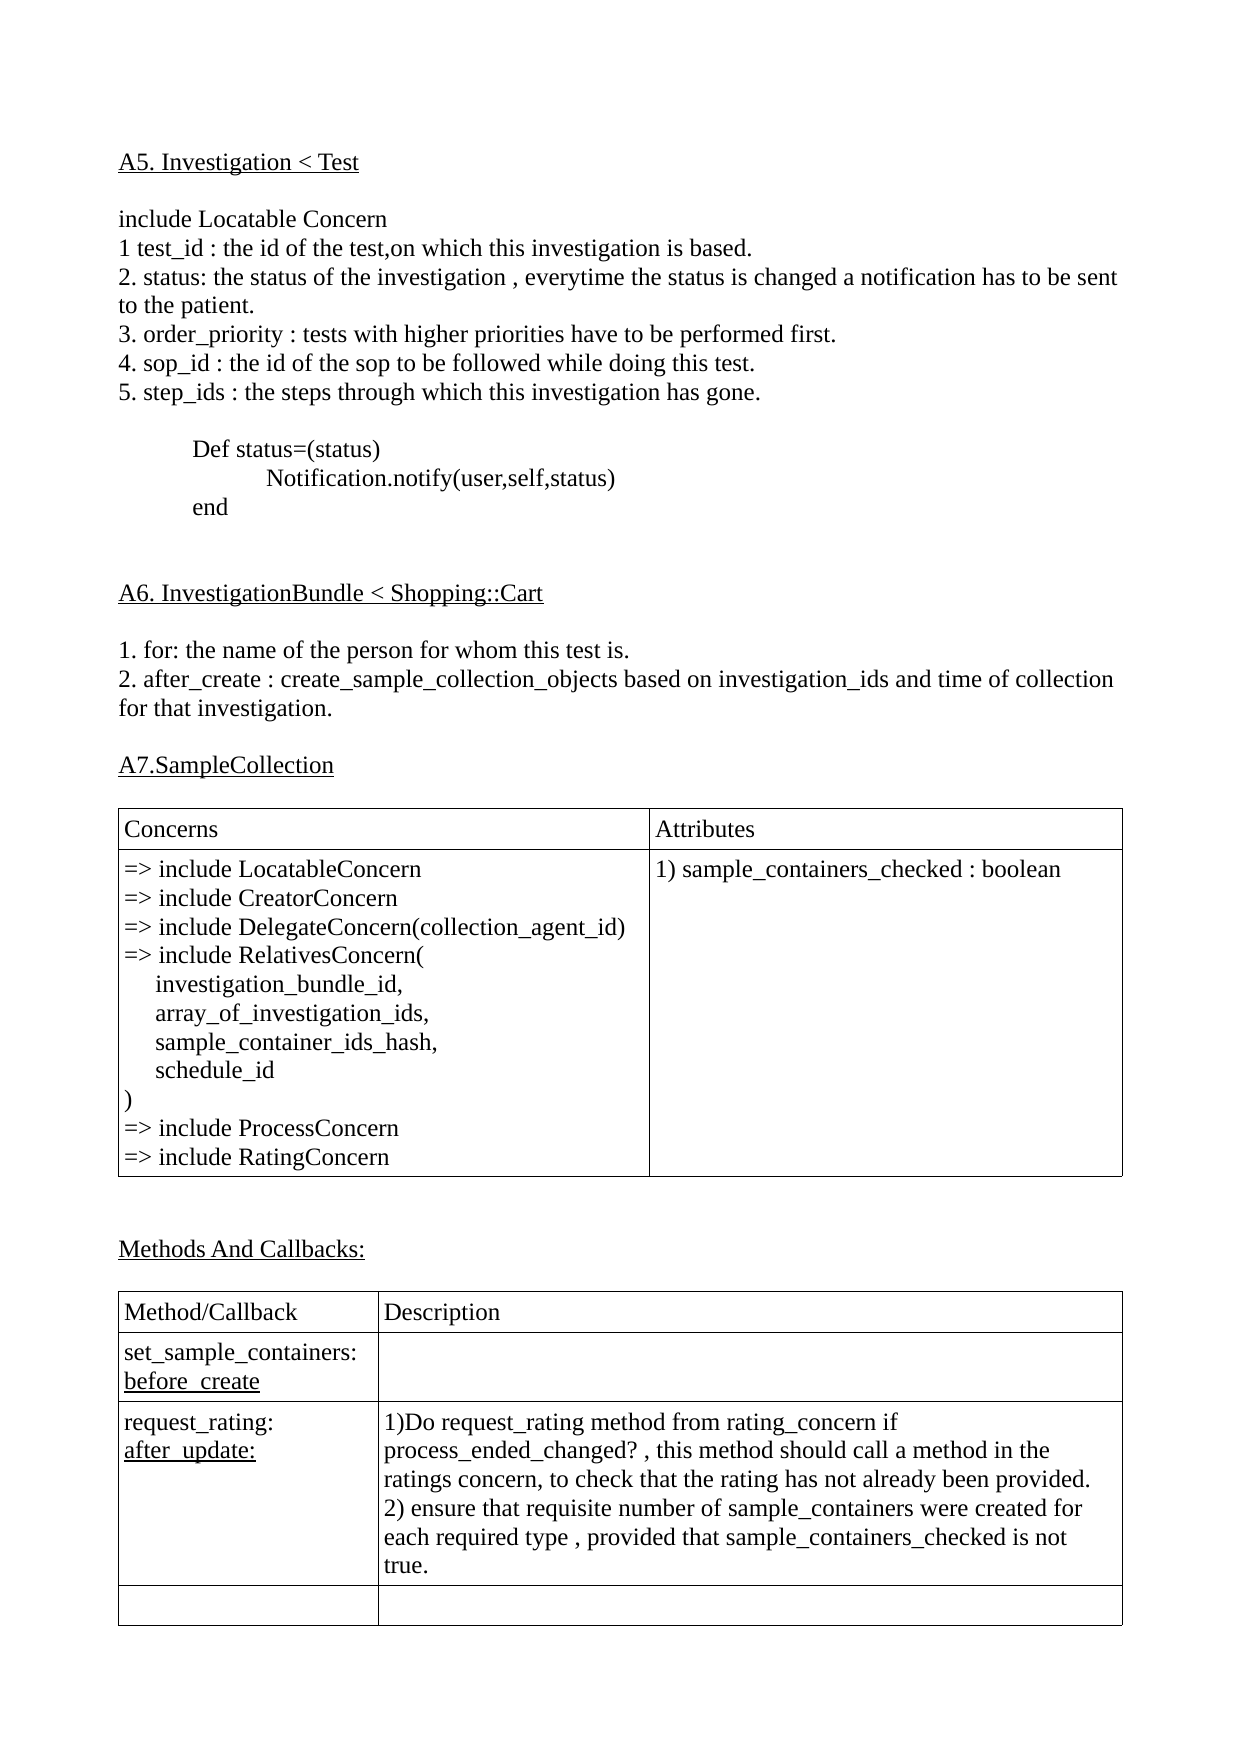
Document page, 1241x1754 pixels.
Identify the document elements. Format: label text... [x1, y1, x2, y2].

table_cell [379, 1333, 1122, 1401]
table_cell [379, 1586, 1122, 1625]
text 1 test_id : the id of the test,on which this investigation is based. [118, 233, 1122, 262]
table_header Attributes [650, 809, 1122, 848]
text 5. step_ids : the steps through which this investigation has gone. [118, 377, 1122, 406]
text 3. order_priority : tests with higher priorities have to be performed first. [118, 319, 1122, 348]
text end [118, 492, 1122, 521]
text Notification.notify(user,self,status) [118, 463, 1122, 492]
text Def status=(status) [118, 434, 1122, 463]
table_cell set_sample_containers: before_create [119, 1333, 378, 1401]
text A6. InvestigationBundle < Shopping::Cart [118, 578, 1122, 607]
text 2. after_create : create_sample_collection_objects based on investigation_ids and time of collection for that investigation. [118, 664, 1122, 722]
text 1. for: the name of the person for whom this test is. [118, 636, 1122, 664]
text include Locatable Concern [118, 204, 1122, 233]
text 4. sop_id : the id of the sop to be followed while doing this test. [118, 348, 1122, 377]
table_header Description [379, 1292, 1122, 1332]
table_cell 1)Do request_rating method from rating_concern if process_ended_changed? , this method should call a method in the ratings concern, to check that the rating has not already been provided. 2) ensure that requisite number of sample_containers were created for each required type , provided that sample_containers_checked is not true. [379, 1402, 1122, 1585]
text Methods And Callbacks: [118, 1234, 1122, 1263]
table_cell => include LocatableConcern => include CreatorConcern => include DelegateConcern(collection_agent_id) => include RelativesConcern( investigation_bundle_id, array_of_investigation_ids, sample_container_ids_hash, schedule_id ) => include ProcessConcern => include RatingConcern [119, 850, 649, 1176]
text A7.SampleCollection [118, 751, 1122, 779]
table_header Method/Callback [119, 1292, 378, 1332]
text 2. status: the status of the investigation , everytime the status is changed a notification has to be sent to the patient. [118, 262, 1122, 319]
table_header Concerns [119, 809, 649, 848]
table_cell 1) sample_containers_checked : boolean [650, 850, 1122, 1176]
table_cell [119, 1586, 378, 1625]
table_cell request_rating: after_update: [119, 1402, 378, 1585]
text A5. Investigation < Test [118, 147, 1122, 176]
